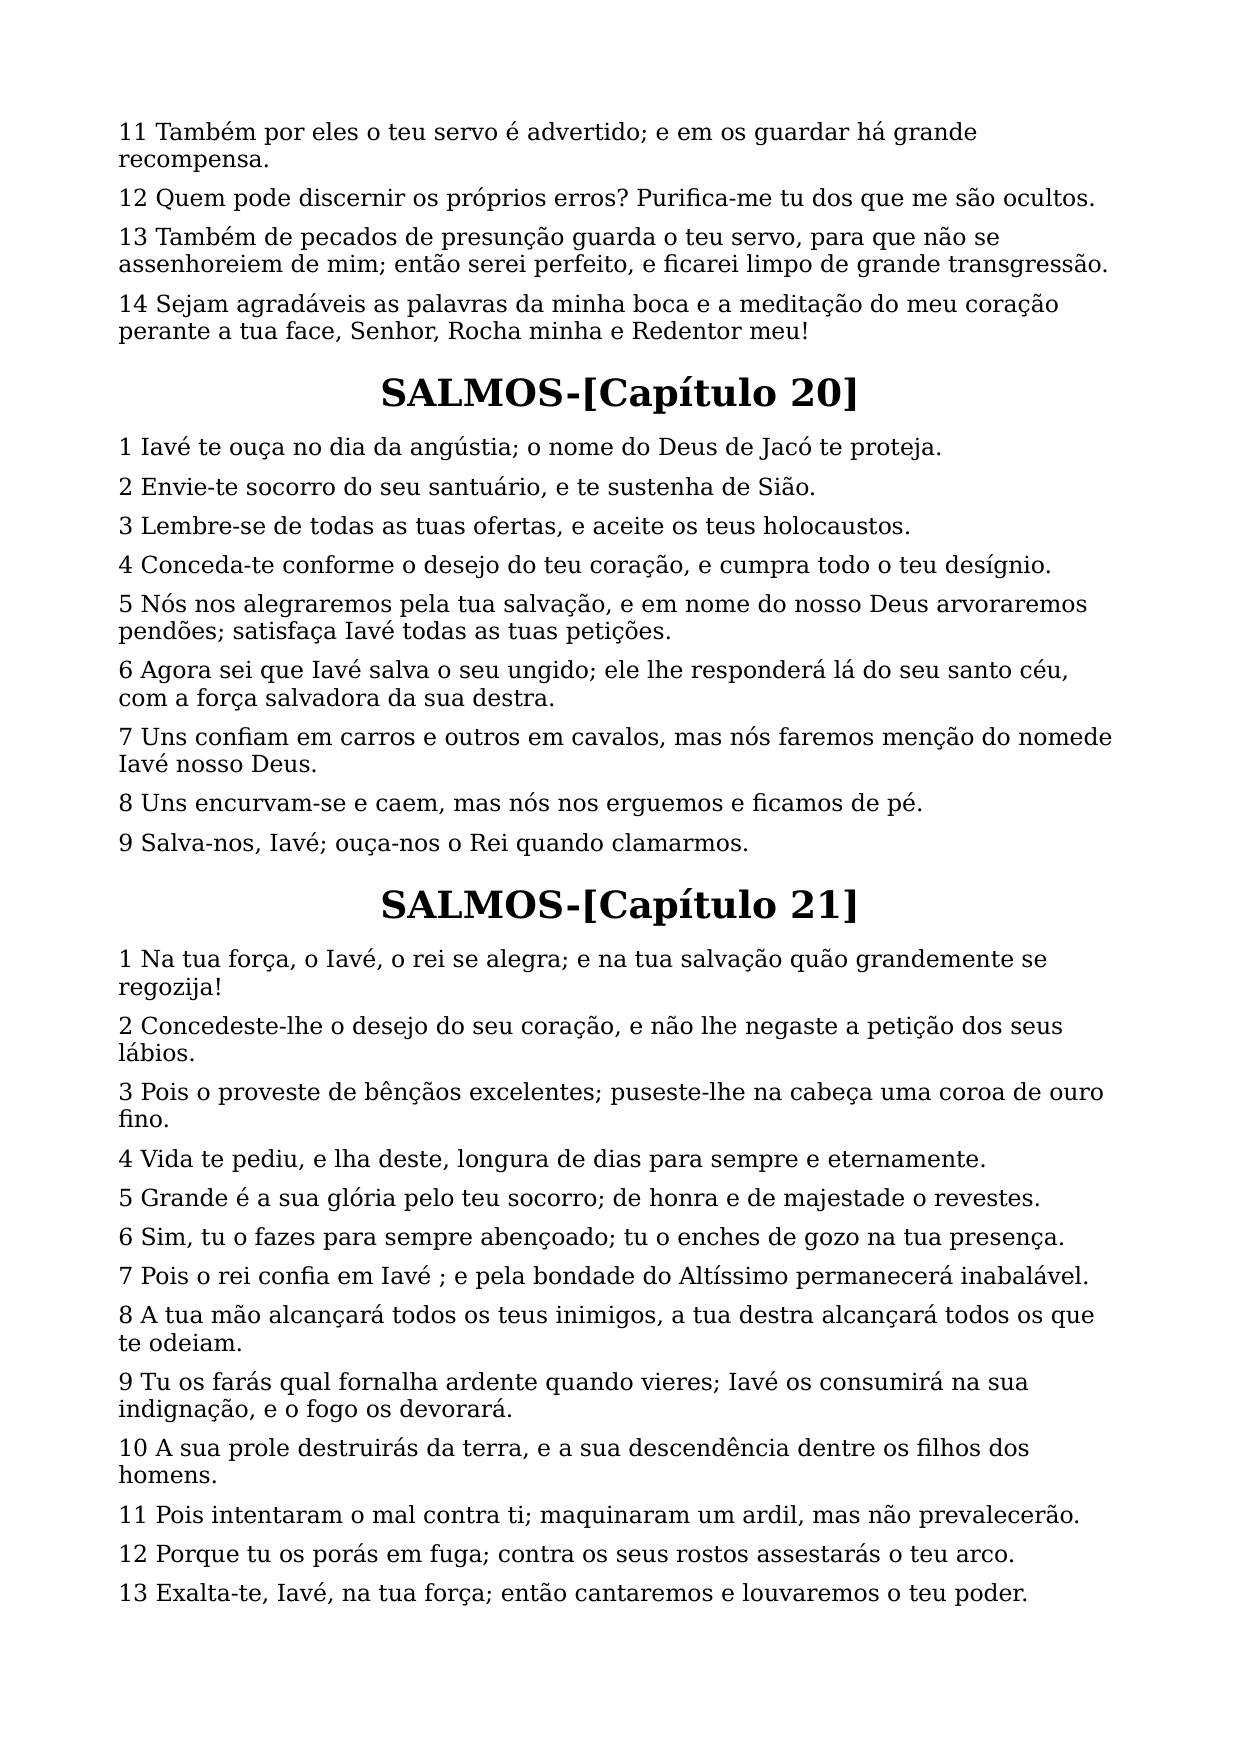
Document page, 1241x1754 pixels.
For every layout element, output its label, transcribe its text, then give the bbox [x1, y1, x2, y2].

text 11 Também por eles o teu servo é advertido; e em os guardar há grande recompensa. [118, 118, 1122, 173]
text 7 Uns confiam em carros e outros em cavalos, mas nós faremos menção do nomede Iavé nosso Deus. [118, 724, 1122, 778]
text 10 A sua prole destruirás da terra, e a sua descendência dentre os filhos dos homens. [118, 1435, 1122, 1489]
text 12 Porque tu os porás em fuga; contra os seus rostos assestarás o teu arco. [118, 1540, 1122, 1568]
text 6 Sim, tu o fazes para sempre abençoado; tu o enches de gozo na tua presença. [118, 1223, 1122, 1251]
text 4 Vida te pediu, e lha deste, longura de dias para sempre e eternamente. [118, 1145, 1122, 1172]
text 8 Uns encurvam-se e caem, mas nós nos erguemos e ficamos de pé. [118, 790, 1122, 817]
text 13 Também de pecados de presunção guarda o teu servo, para que não se assenhoreiem de mim; então serei perfeito, e ficarei limpo de grande transgressão. [118, 224, 1122, 278]
text 7 Pois o rei confia em Iavé ; e pela bondade do Altíssimo permanecerá inabalável. [118, 1263, 1122, 1290]
text 2 Envie-te socorro do seu santuário, e te sustenha de Sião. [118, 473, 1122, 501]
text 3 Lembre-se de todas as tuas ofertas, e aceite os teus holocaustos. [118, 512, 1122, 540]
text 3 Pois o proveste de bênçãos excelentes; puseste-lhe na cabeça uma coroa de ouro fino. [118, 1079, 1122, 1133]
text 1 Na tua força, o Iavé, o rei se alegra; e na tua salvação quão grandemente se regozija! [118, 946, 1122, 1000]
text 9 Salva-nos, Iavé; ouça-nos o Rei quando clamarmos. [118, 829, 1122, 857]
text 5 Nós nos alegraremos pela tua salvação, e em nome do nosso Deus arvoraremos pendões; satisfaça Iavé todas as tuas petições. [118, 591, 1122, 645]
text 13 Exalta-te, Iavé, na tua força; então cantaremos e louvaremos o teu poder. [118, 1579, 1122, 1607]
text 9 Tu os farás qual fornalha ardente quando vieres; Iavé os consumirá na sua indignação, e o fogo os devorará. [118, 1368, 1122, 1423]
text 5 Grande é a sua glória pelo teu socorro; de honra e de majestade o revestes. [118, 1184, 1122, 1212]
text 11 Pois intentaram o mal contra ti; maquinaram um ardil, mas não prevalecerão. [118, 1501, 1122, 1528]
text 2 Concedeste-lhe o desejo do seu coração, e não lhe negaste a petição dos seus lábios. [118, 1012, 1122, 1067]
text 1 Iavé te ouça no dia da angústia; o nome do Deus de Jacó te proteja. [118, 434, 1122, 461]
text 14 Sejam agradáveis as palavras da minha boca e a meditação do meu coração perante a tua face, Senhor, Rocha minha e Redentor meu! [118, 290, 1122, 345]
subtitle SALMOS-[Capítulo 21] [118, 883, 1122, 927]
subtitle SALMOS-[Capítulo 20] [118, 372, 1122, 416]
text 6 Agora sei que Iavé salva o seu ungido; ele lhe responderá lá do seu santo céu, com a força salvadora da sua destra. [118, 657, 1122, 712]
text 8 A tua mão alcançará todos os teus inimigos, a tua destra alcançará todos os que te odeiam. [118, 1302, 1122, 1356]
text 12 Quem pode discernir os próprios erros? Purifica-me tu dos que me são ocultos. [118, 184, 1122, 212]
text 4 Conceda-te conforme o desejo do teu coração, e cumpra todo o teu desígnio. [118, 552, 1122, 579]
